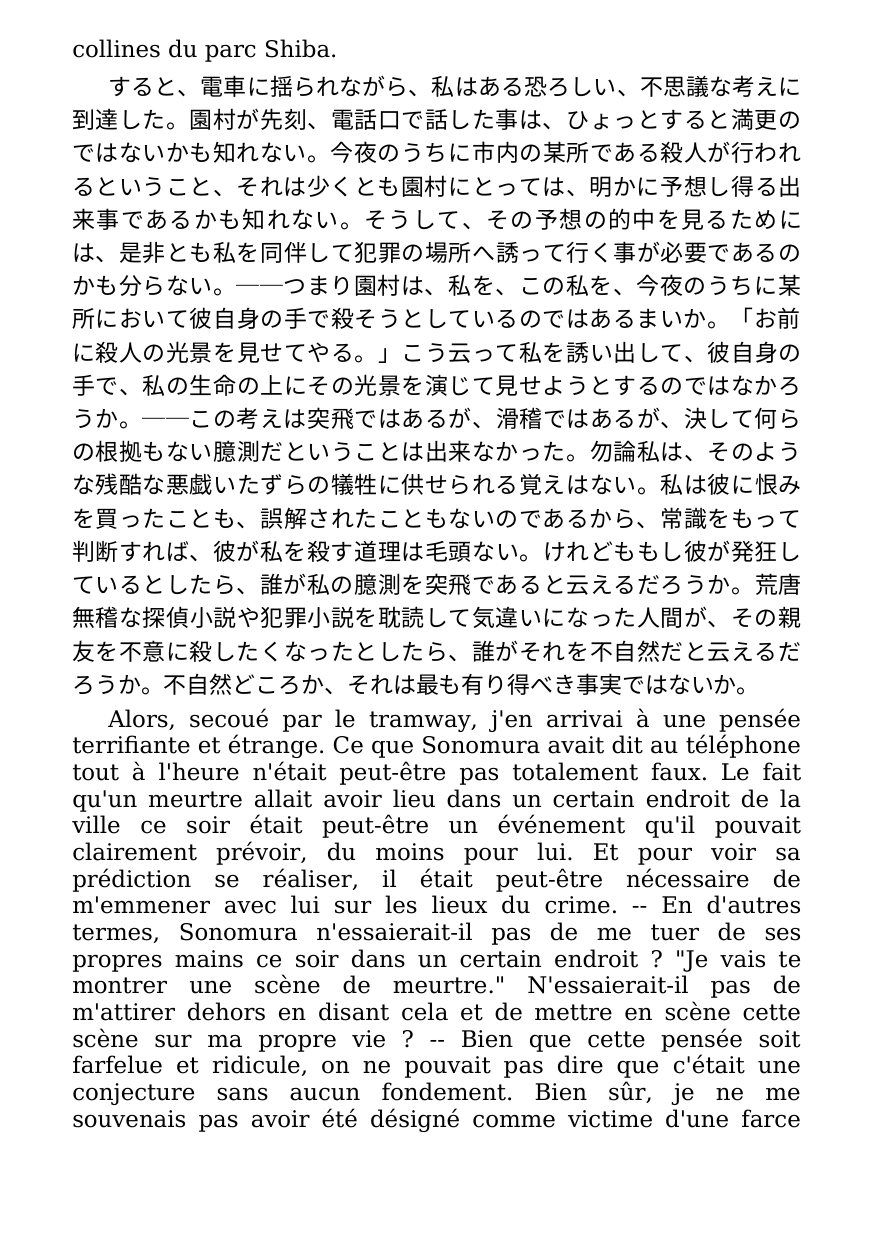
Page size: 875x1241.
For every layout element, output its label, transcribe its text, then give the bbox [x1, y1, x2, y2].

text すると、電車に揺られながら、私はある恐ろしい、不思議な考えに到達した。園村が先刻、電話口で話した事は、ひょっとすると満更のではないかも知れない。今夜のうちに市内の某所である殺人が行われるということ、それは少くとも園村にとっては、明かに予想し得る出来事であるかも知れない。そうして、その予想の的中を見るためには、是非とも私を同伴して犯罪の場所へ誘って行く事が必要であるのかも分らない。──つまり園村は、私を、この私を、今夜のうちに某所において彼自身の手で殺そうとしているのではあるまいか。「お前に殺人の光景を見せてやる。」こう云って私を誘い出して、彼自身の手で、私の生命の上にその光景を演じて見せようとするのではなかろうか。──この考えは突飛ではあるが、滑稽ではあるが、決して何らの根拠もない臆測だということは出来なかった。勿論私は、そのような残酷な悪戯いたずらの犠牲に供せられる覚えはない。私は彼に恨みを買ったことも、誤解されたこともないのであるから、常識をもって判断すれば、彼が私を殺す道理は毛頭ない。けれどももし彼が発狂しているとしたら、誰が私の臆測を突飛であると云えるだろうか。荒唐無稽な探偵小説や犯罪小説を耽読して気違いになった人間が、その親友を不意に殺したくなったとしたら、誰がそれを不自然だと云えるだろうか。不自然どころか、それは最も有り得べき事実ではないか。 [72, 69, 802, 700]
text Alors, secoué par le tramway, j'en arrivai à une pensée terrifiante et étrange. Ce que Sonomura avait dit au téléphone tout à l'heure n'était peut-être pas totalement faux. Le fait qu'un meurtre allait avoir lieu dans un certain endroit de la ville ce soir était peut-être un événement qu'il pouvait clairement prévoir, du moins pour lui. Et pour voir sa prédiction se réaliser, il était peut-être nécessaire de m'emmener avec lui sur les lieux du crime. -- En d'autres termes, Sonomura n'essaierait-il pas de me tuer de ses propres mains ce soir dans un certain endroit ? "Je vais te montrer une scène de meurtre." N'essaierait-il pas de m'attirer dehors en disant cela et de mettre en scène cette scène sur ma propre vie ? -- Bien que cette pensée soit farfelue et ridicule, on ne pouvait pas dire que c'était une conjecture sans aucun fondement. Bien sûr, je ne me souvenais pas avoir été désigné comme victime d'une farce [72, 706, 802, 1133]
text collines du parc Shiba. [72, 36, 802, 63]
